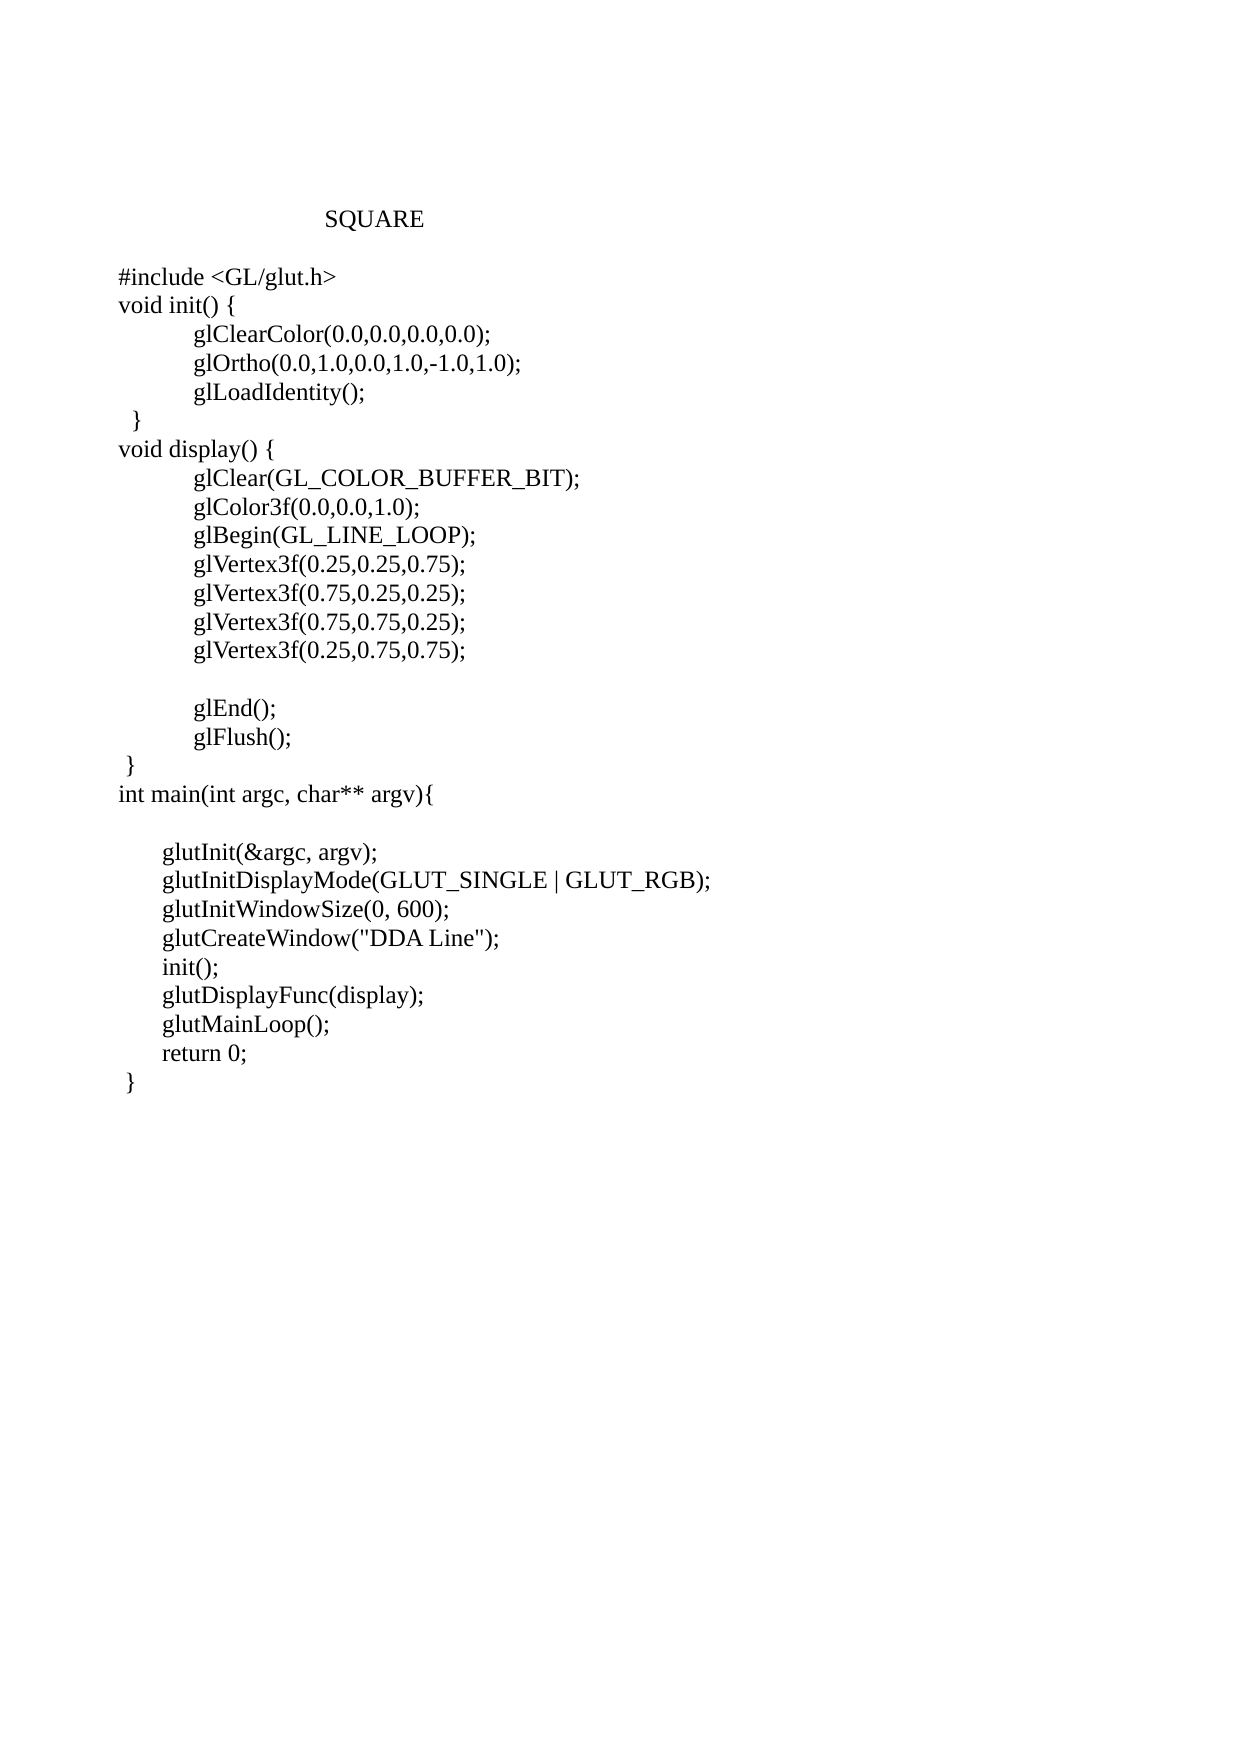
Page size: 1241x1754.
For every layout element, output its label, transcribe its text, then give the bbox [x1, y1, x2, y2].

text glClear(GL_COLOR_BUFFER_BIT); [118, 463, 1122, 492]
text glColor3f(0.0,0.0,1.0); [118, 492, 1122, 521]
text glutDisplayFunc(display); [118, 981, 1122, 1009]
text } [118, 406, 1122, 434]
text return 0; [118, 1038, 1122, 1067]
text glVertex3f(0.25,0.75,0.75); [118, 636, 1122, 664]
text } [118, 1067, 1122, 1096]
text glutMainLoop(); [118, 1009, 1122, 1038]
text glLoadIdentity(); [118, 377, 1122, 406]
text glVertex3f(0.25,0.25,0.75); [118, 549, 1122, 578]
text void init() { [118, 291, 1122, 319]
text glutInitDisplayMode(GLUT_SINGLE | GLUT_RGB); [118, 866, 1122, 894]
text void display() { [118, 434, 1122, 463]
text glEnd(); [118, 693, 1122, 722]
text SQUARE [118, 204, 1122, 233]
text glVertex3f(0.75,0.75,0.25); [118, 607, 1122, 636]
text #include <GL/glut.h> [118, 262, 1122, 291]
text glVertex3f(0.75,0.25,0.25); [118, 578, 1122, 607]
text int main(int argc, char** argv){ [118, 779, 1122, 808]
text glBegin(GL_LINE_LOOP); [118, 521, 1122, 549]
text glOrtho(0.0,1.0,0.0,1.0,-1.0,1.0); [118, 348, 1122, 377]
text init(); [118, 952, 1122, 981]
text glutCreateWindow("DDA Line"); [118, 923, 1122, 952]
text glutInit(&argc, argv); [118, 837, 1122, 866]
text glutInitWindowSize(0, 600); [118, 894, 1122, 923]
text } [118, 751, 1122, 779]
text glFlush(); [118, 722, 1122, 751]
text glClearColor(0.0,0.0,0.0,0.0); [118, 319, 1122, 348]
